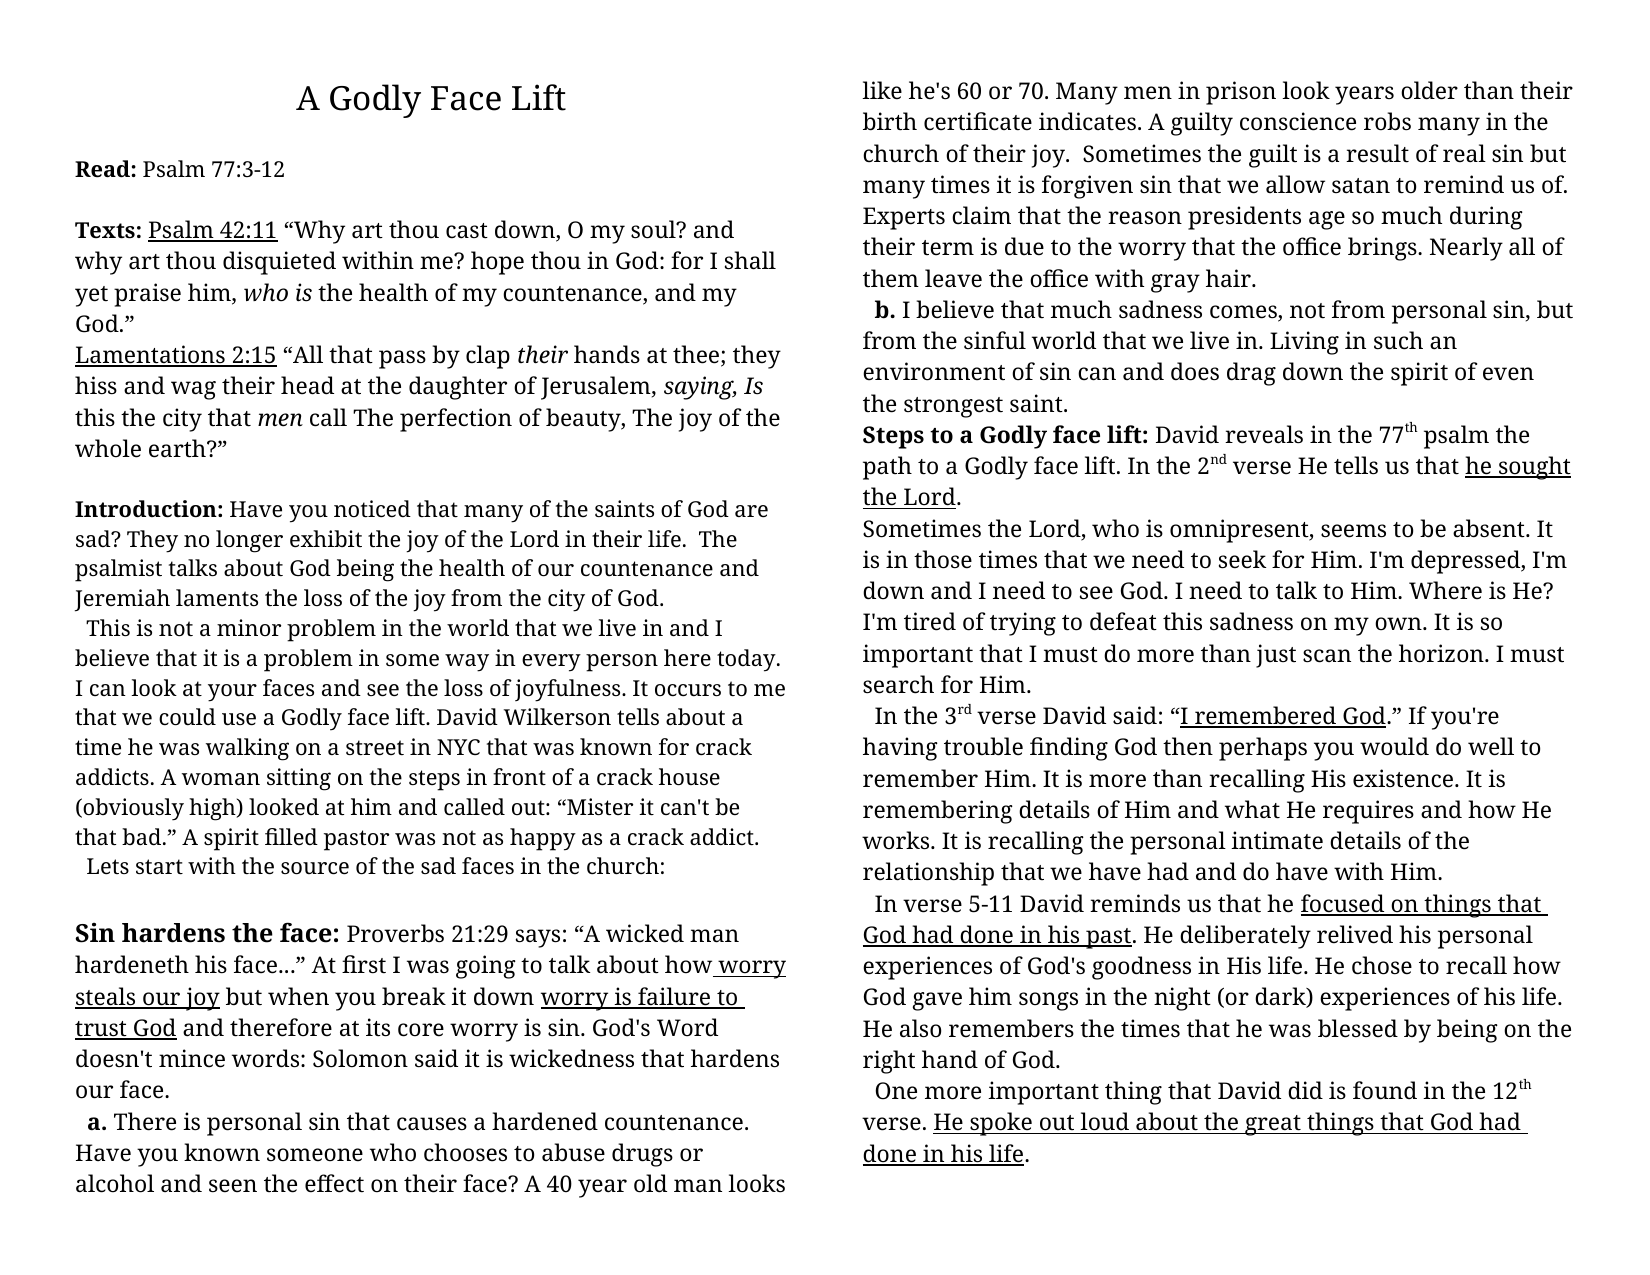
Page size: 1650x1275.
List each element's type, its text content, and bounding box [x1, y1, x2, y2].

text b. I believe that much sadness comes, not from personal sin, but from the sinful world that we live in. Living in such an environment of sin can and does drag down the spirit of even the strongest saint. [862, 294, 1575, 419]
text Texts: Psalm 42:11 “Why art thou cast down, O my soul? and why art thou disquieted within me? hope thou in God: for I shall yet praise him, who is the health of my countenance, and my God.” [75, 214, 787, 339]
text A Godly Face Lift [75, 75, 787, 120]
text Sometimes the Lord, who is omnipresent, seems to be absent. It is in those times that we need to seek for Him. I'm depressed, I'm down and I need to see God. I need to talk to Him. Where is He? I'm tired of trying to defeat this sadness on my own. It is so important that I must do more than just scan the horizon. I must search for Him. [862, 512, 1575, 700]
text Sin hardens the face: Proverbs 21:29 says: “A wicked man hardeneth his face...” At first I was going to talk about how worry steals our joy but when you break it down worry is failure to trust God and therefore at its core worry is sin. God's Word doesn't mince words: Solomon said it is wickedness that hardens our face. [75, 915, 787, 1106]
text Lamentations 2:15 “All that pass by clap their hands at thee; they hiss and wag their head at the daughter of Jerusalem, saying, Is this the city that men call The perfection of beauty, The joy of the whole earth?” [75, 339, 787, 464]
subtitle This is not a minor problem in the world that we live in and I believe that it is a problem in some way in every person here today. I can look at your faces and see the loss of joyfulness. It occurs to me that we could use a Godly face lift. David Wilkerson tells about a time he was walking on a street in NYC that was known for crack addicts. A woman sitting on the steps in front of a crack house (obviously high) looked at him and called out: “Mister it can't be that bad.” A spirit filled pastor was not as happy as a crack addict. [75, 613, 787, 851]
text a. There is personal sin that causes a hardened countenance. Have you known someone who chooses to abuse drugs or alcohol and seen the effect on their face? A 40 year old man looks [75, 1106, 787, 1199]
text like he's 60 or 70. Many men in prison look years older than their birth certificate indicates. A guilty conscience robs many in the church of their joy. Sometimes the guilt is a result of real sin but many times it is forgiven sin that we allow satan to remind us of. Experts claim that the reason presidents age so much during their term is due to the worry that the office brings. Nearly all of them leave the office with gray hair. [862, 75, 1575, 294]
subtitle Lets start with the source of the sad faces in the church: [75, 851, 787, 881]
text Read: Psalm 77:3-12 [75, 154, 787, 184]
subtitle Introduction: Have you noticed that many of the saints of God are sad? They no longer exhibit the joy of the Lord in their life. The psalmist talks about God being the health of our countenance and Jeremiah laments the loss of the joy from the city of God. [75, 494, 787, 613]
text In the 3rd verse David said: “I remembered God.” If you're having trouble finding God then perhaps you would do well to remember Him. It is more than recalling His existence. It is remembering details of Him and what He requires and how He works. It is recalling the personal intimate details of the relationship that we have had and do have with Him. [862, 700, 1575, 887]
text One more important thing that David did is found in the 12th verse. He spoke out loud about the great things that God had done in his life. [862, 1075, 1575, 1169]
text In verse 5-11 David reminds us that he focused on things that God had done in his past. He deliberately relived his personal experiences of God's goodness in His life. He chose to recall how God gave him songs in the night (or dark) experiences of his life. He also remembers the times that he was blessed by being on the right hand of God. [862, 887, 1575, 1075]
text Steps to a Godly face lift: David reveals in the 77th psalm the path to a Godly face lift. In the 2nd verse He tells us that he sought the Lord. [862, 419, 1575, 512]
